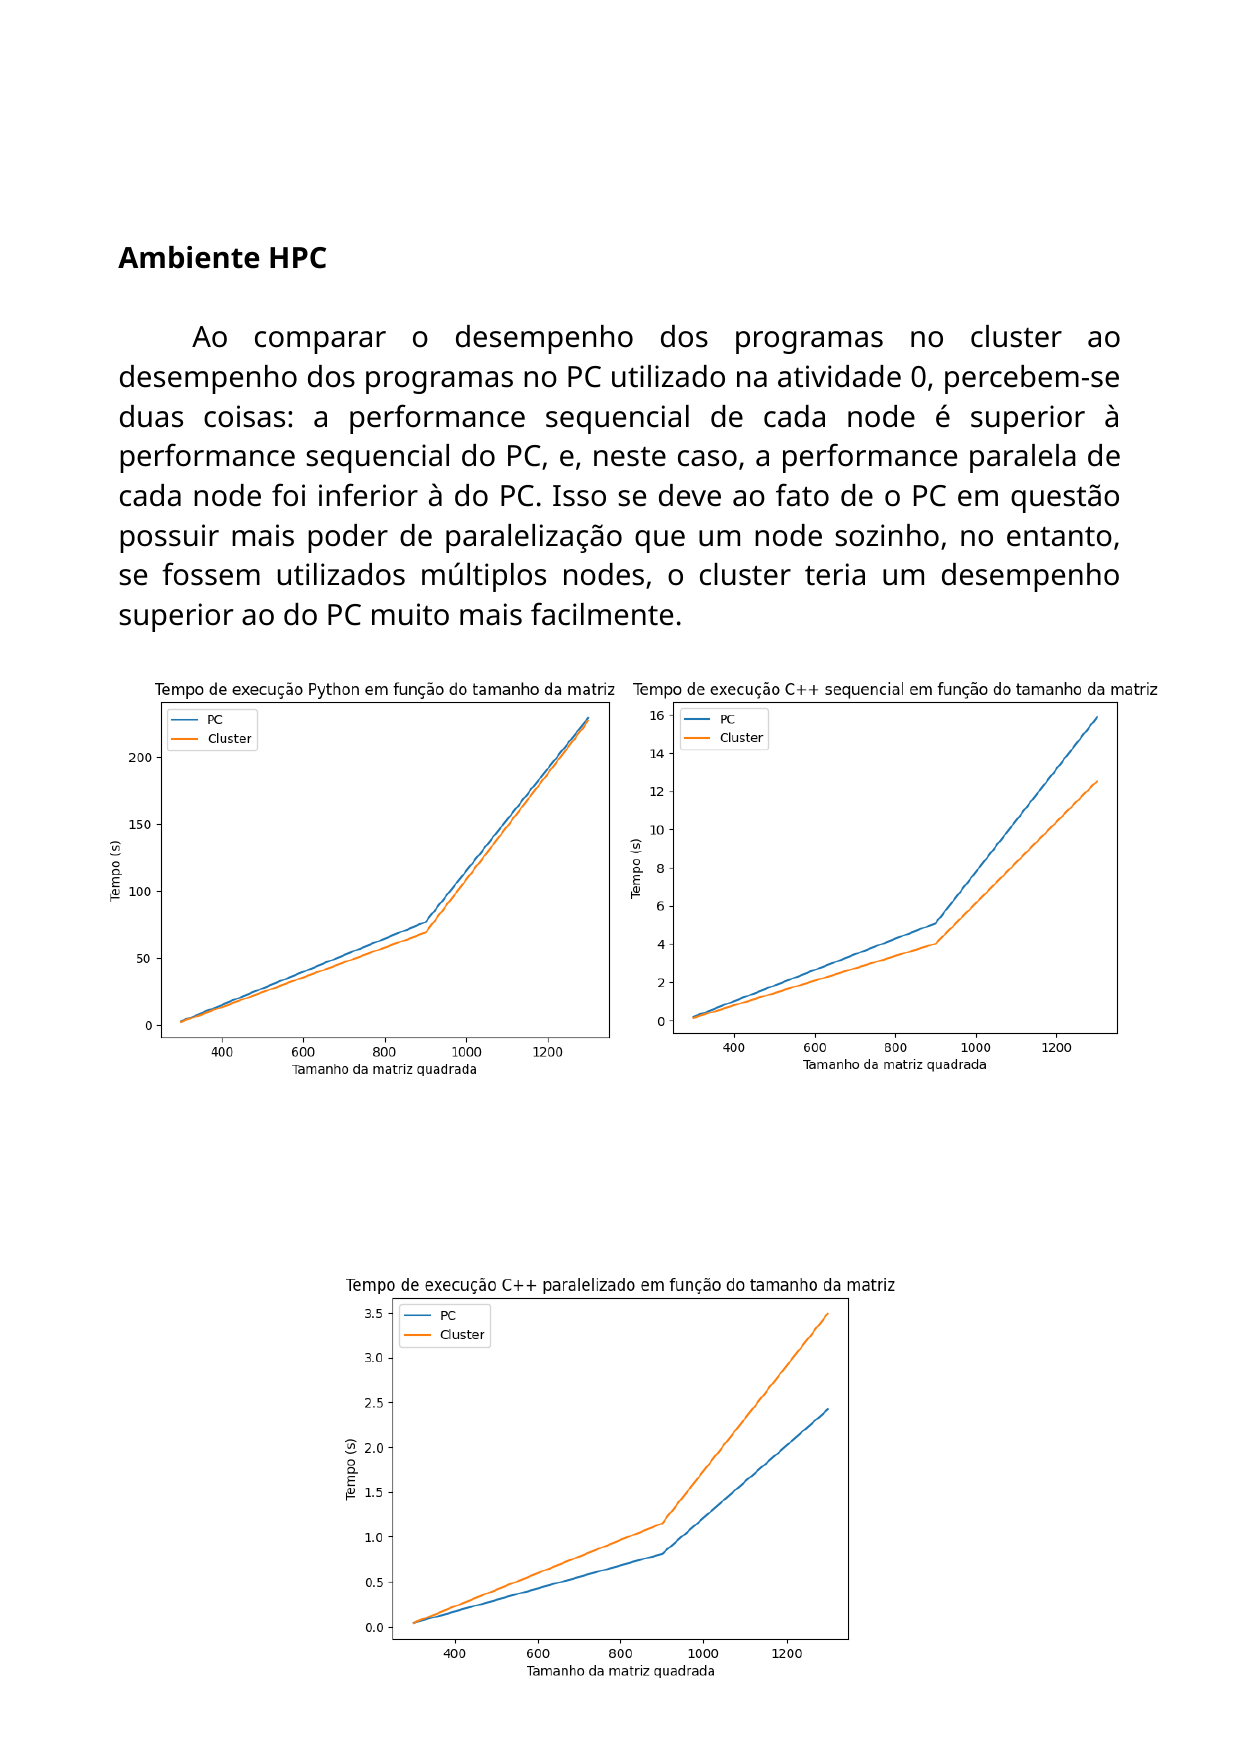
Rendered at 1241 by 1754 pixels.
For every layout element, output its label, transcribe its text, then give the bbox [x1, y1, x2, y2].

picture [336, 1269, 904, 1687]
text Ao comparar o desempenho dos programas no cluster ao desempenho dos programas no PC utilizado na atividade 0, percebem-se duas coisas: a performance sequencial de cada node é superior à performance sequencial do PC, e, neste caso, a performance paralela de cada node foi inferior à do PC. Isso se deve ao fato de o PC em questão possuir mais poder de paralelização que um node sozinho, no entanto, se fossem utilizados múltiplos nodes, o cluster teria um desempenho superior ao do PC muito mais facilmente. [118, 317, 1122, 634]
picture [101, 673, 1166, 1085]
text Ambiente HPC [118, 237, 1122, 277]
